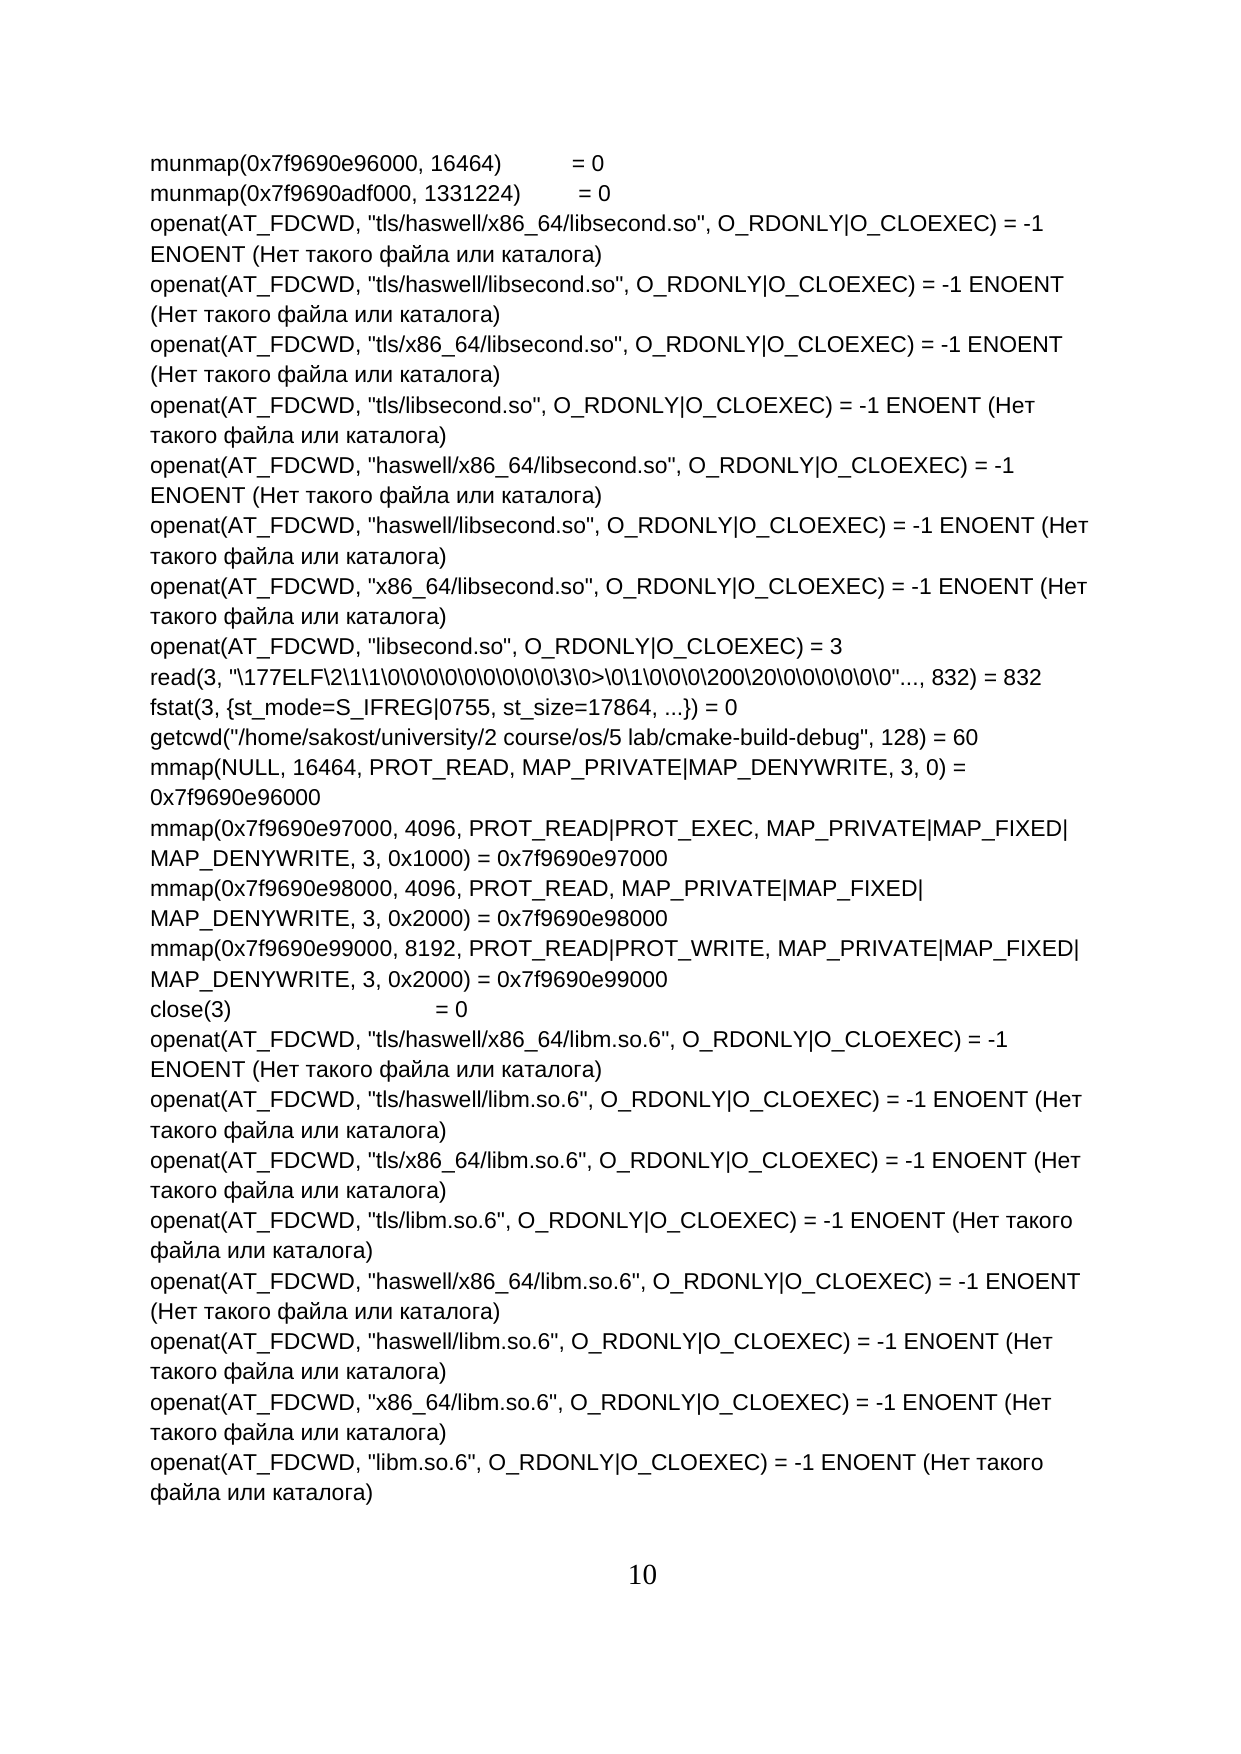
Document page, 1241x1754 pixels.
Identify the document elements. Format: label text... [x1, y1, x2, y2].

text openat(AT_FDCWD, "x86_64/libm.so.6", O_RDONLY|O_CLOEXEC) = -1 ENOENT (Нет такого файла или каталога) [150, 1388, 1091, 1445]
text openat(AT_FDCWD, "tls/x86_64/libm.so.6", O_RDONLY|O_CLOEXEC) = -1 ENOENT (Нет такого файла или каталога) [150, 1147, 1091, 1203]
text munmap(0x7f9690e96000, 16464) = 0 [150, 150, 1091, 176]
text getcwd("/home/sakost/university/2 course/os/5 lab/cmake-build-debug", 128) = 60 [150, 724, 1091, 750]
text openat(AT_FDCWD, "tls/libsecond.so", O_RDONLY|O_CLOEXEC) = -1 ENOENT (Нет такого файла или каталога) [150, 392, 1091, 448]
text openat(AT_FDCWD, "tls/libm.so.6", O_RDONLY|O_CLOEXEC) = -1 ENOENT (Нет такого файла или каталога) [150, 1207, 1091, 1264]
text openat(AT_FDCWD, "tls/haswell/x86_64/libsecond.so", O_RDONLY|O_CLOEXEC) = -1 ENOENT (Нет такого файла или каталога) [150, 210, 1091, 267]
text openat(AT_FDCWD, "haswell/x86_64/libsecond.so", O_RDONLY|O_CLOEXEC) = -1 ENOENT (Нет такого файла или каталога) [150, 452, 1091, 509]
text openat(AT_FDCWD, "libsecond.so", O_RDONLY|O_CLOEXEC) = 3 [150, 633, 1091, 660]
text openat(AT_FDCWD, "tls/x86_64/libsecond.so", O_RDONLY|O_CLOEXEC) = -1 ENOENT (Нет такого файла или каталога) [150, 331, 1091, 388]
text openat(AT_FDCWD, "haswell/libsecond.so", O_RDONLY|O_CLOEXEC) = -1 ENOENT (Нет такого файла или каталога) [150, 512, 1091, 569]
text fstat(3, {st_mode=S_IFREG|0755, st_size=17864, ...}) = 0 [150, 694, 1091, 720]
text mmap(0x7f9690e97000, 4096, PROT_READ|PROT_EXEC, MAP_PRIVATE|MAP_FIXED|MAP_DENYWRITE, 3, 0x1000) = 0x7f9690e97000 [150, 814, 1091, 871]
text read(3, "\177ELF\2\1\1\0\0\0\0\0\0\0\0\0\3\0>\0\1\0\0\0\200\20\0\0\0\0\0\0"..., 832) = 832 [150, 663, 1091, 690]
text openat(AT_FDCWD, "haswell/libm.so.6", O_RDONLY|O_CLOEXEC) = -1 ENOENT (Нет такого файла или каталога) [150, 1328, 1091, 1385]
text close(3) = 0 [150, 996, 1091, 1022]
text openat(AT_FDCWD, "tls/haswell/x86_64/libm.so.6", O_RDONLY|O_CLOEXEC) = -1 ENOENT (Нет такого файла или каталога) [150, 1026, 1091, 1083]
text openat(AT_FDCWD, "x86_64/libsecond.so", O_RDONLY|O_CLOEXEC) = -1 ENOENT (Нет такого файла или каталога) [150, 573, 1091, 629]
text mmap(0x7f9690e99000, 8192, PROT_READ|PROT_WRITE, MAP_PRIVATE|MAP_FIXED|MAP_DENYWRITE, 3, 0x2000) = 0x7f9690e99000 [150, 935, 1091, 992]
text openat(AT_FDCWD, "libm.so.6", O_RDONLY|O_CLOEXEC) = -1 ENOENT (Нет такого файла или каталога) [150, 1449, 1091, 1506]
text openat(AT_FDCWD, "tls/haswell/libm.so.6", O_RDONLY|O_CLOEXEC) = -1 ENOENT (Нет такого файла или каталога) [150, 1086, 1091, 1143]
text openat(AT_FDCWD, "tls/haswell/libsecond.so", O_RDONLY|O_CLOEXEC) = -1 ENOENT (Нет такого файла или каталога) [150, 271, 1091, 327]
text mmap(0x7f9690e98000, 4096, PROT_READ, MAP_PRIVATE|MAP_FIXED|MAP_DENYWRITE, 3, 0x2000) = 0x7f9690e98000 [150, 875, 1091, 932]
text munmap(0x7f9690adf000, 1331224) = 0 [150, 180, 1091, 207]
text openat(AT_FDCWD, "haswell/x86_64/libm.so.6", O_RDONLY|O_CLOEXEC) = -1 ENOENT (Нет такого файла или каталога) [150, 1268, 1091, 1324]
text mmap(NULL, 16464, PROT_READ, MAP_PRIVATE|MAP_DENYWRITE, 3, 0) = 0x7f9690e96000 [150, 754, 1091, 811]
